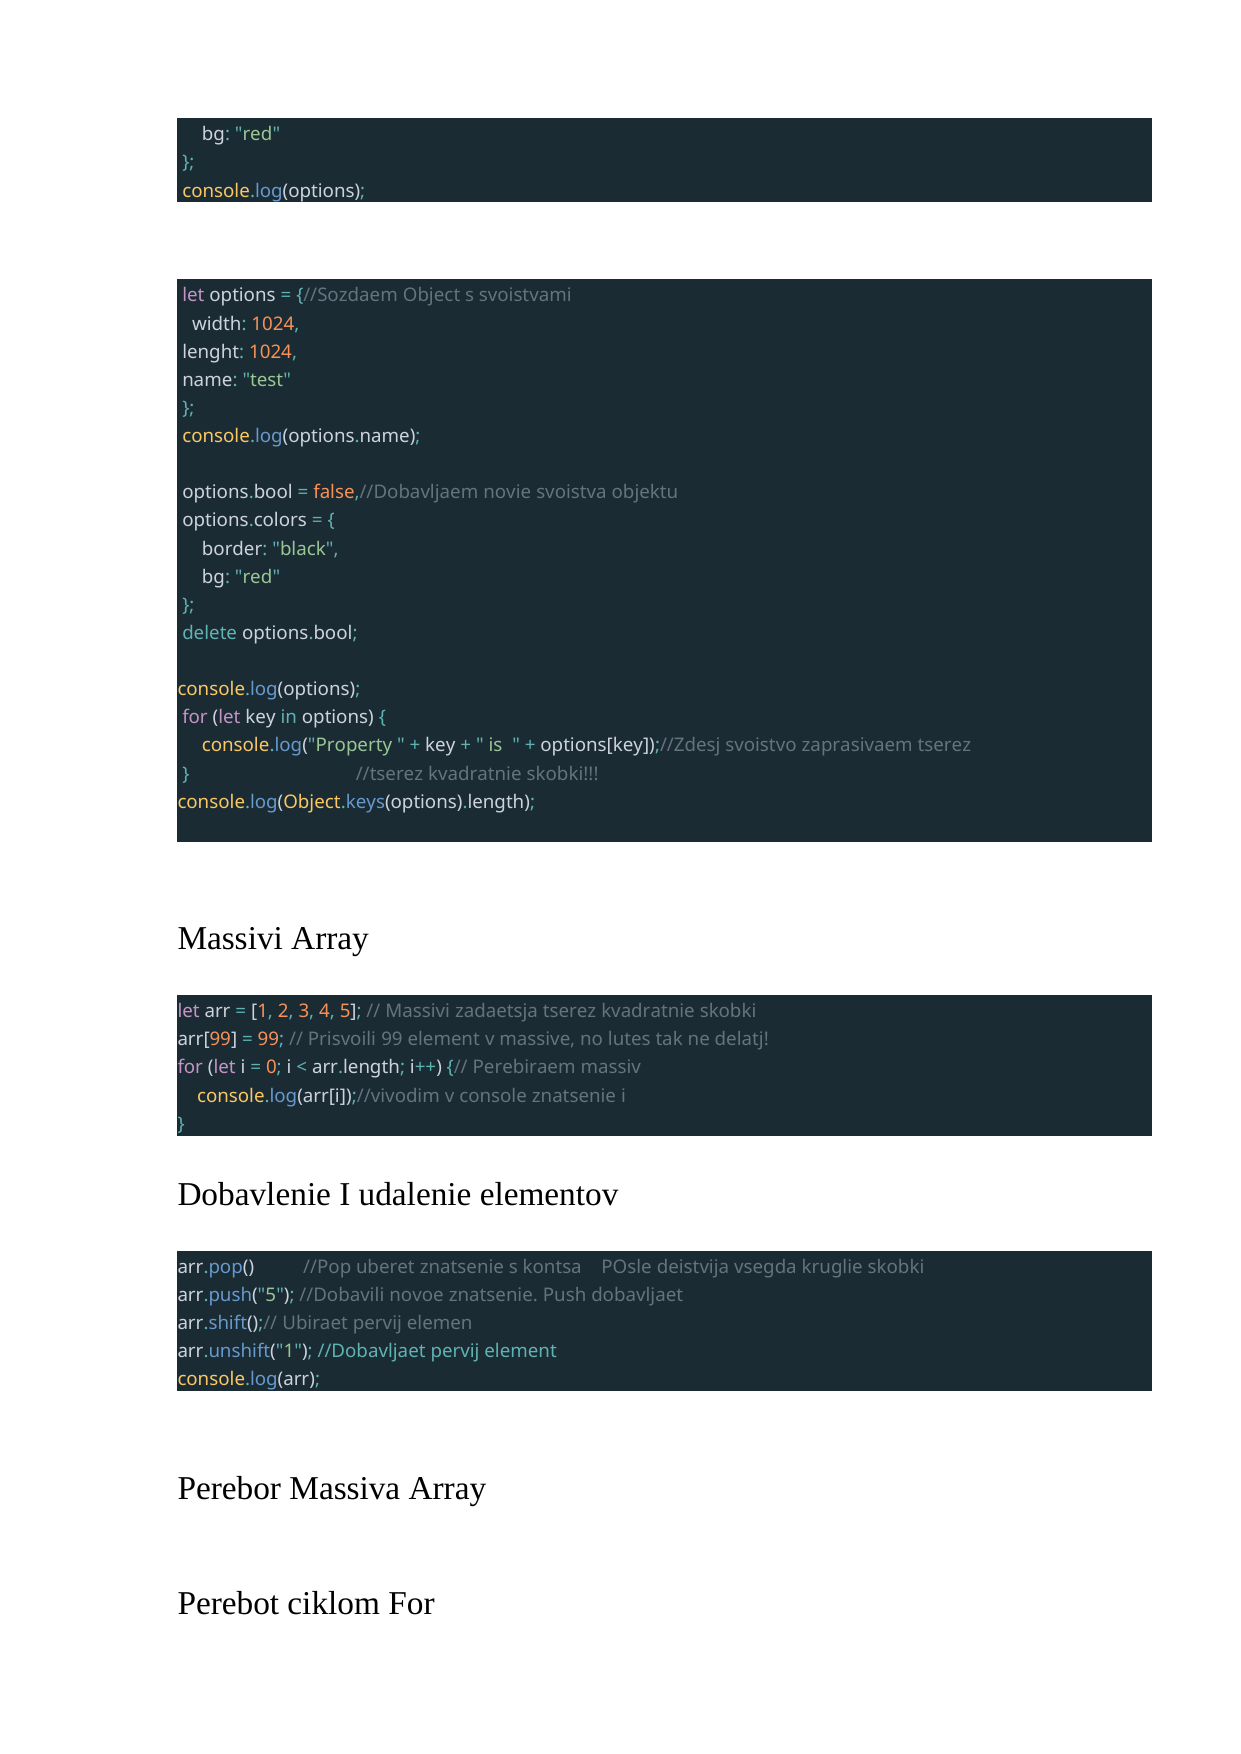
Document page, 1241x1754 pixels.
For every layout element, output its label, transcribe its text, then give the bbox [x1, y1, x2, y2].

text name: "test" [177, 363, 1152, 392]
text }; [177, 146, 1152, 174]
text arr[99] = 99; // Prisvoili 99 element v massive, no lutes tak ne delatj! [177, 1023, 1152, 1051]
text arr.pop() //Pop uberet znatsenie s kontsa POsle deistvija vsegda kruglie skobki [177, 1251, 1152, 1279]
text console.log(options); [177, 174, 1152, 202]
text bg: "red" [177, 560, 1152, 588]
text console.log(arr[i]);//vivodim v console znatsenie i [177, 1079, 1152, 1107]
text Perebot ciklom For [177, 1583, 1152, 1621]
text for (let key in options) { [177, 701, 1152, 729]
text border: "black", [177, 532, 1152, 560]
text Massivi Array [177, 918, 1152, 957]
text console.log(options); [177, 673, 1152, 701]
text options.bool = false,//Dobavljaem novie svoistva objektu [177, 476, 1152, 504]
text console.log(arr); [177, 1363, 1152, 1391]
text Perebor Massiva Array [177, 1468, 1152, 1506]
text options.colors = { [177, 504, 1152, 532]
text let options = {//Sozdaem Object s svoistvami [177, 279, 1152, 307]
text arr.unshift("1"); //Dobavljaet pervij element [177, 1335, 1152, 1363]
text console.log(Object.keys(options).length); [177, 785, 1152, 813]
text console.log(options.name); [177, 420, 1152, 448]
text } [177, 1107, 1152, 1136]
text delete options.bool; [177, 617, 1152, 645]
text } //tserez kvadratnie skobki!!! [177, 757, 1152, 785]
text }; [177, 392, 1152, 420]
text let arr = [1, 2, 3, 4, 5]; // Massivi zadaetsja tserez kvadratnie skobki [177, 995, 1152, 1023]
text for (let i = 0; i < arr.length; i++) {// Perebiraem massiv [177, 1051, 1152, 1079]
text arr.push("5"); //Dobavili novoe znatsenie. Push dobavljaet [177, 1279, 1152, 1307]
text bg: "red" [177, 118, 1152, 146]
text width: 1024, [177, 307, 1152, 335]
text Dobavlenie I udalenie elementov [177, 1174, 1152, 1212]
text lenght: 1024, [177, 335, 1152, 363]
text arr.shift();// Ubiraet pervij elemen [177, 1307, 1152, 1335]
text console.log("Property " + key + " is " + options[key]);//Zdesj svoistvo zaprasivaem tserez [177, 729, 1152, 757]
text }; [177, 588, 1152, 617]
